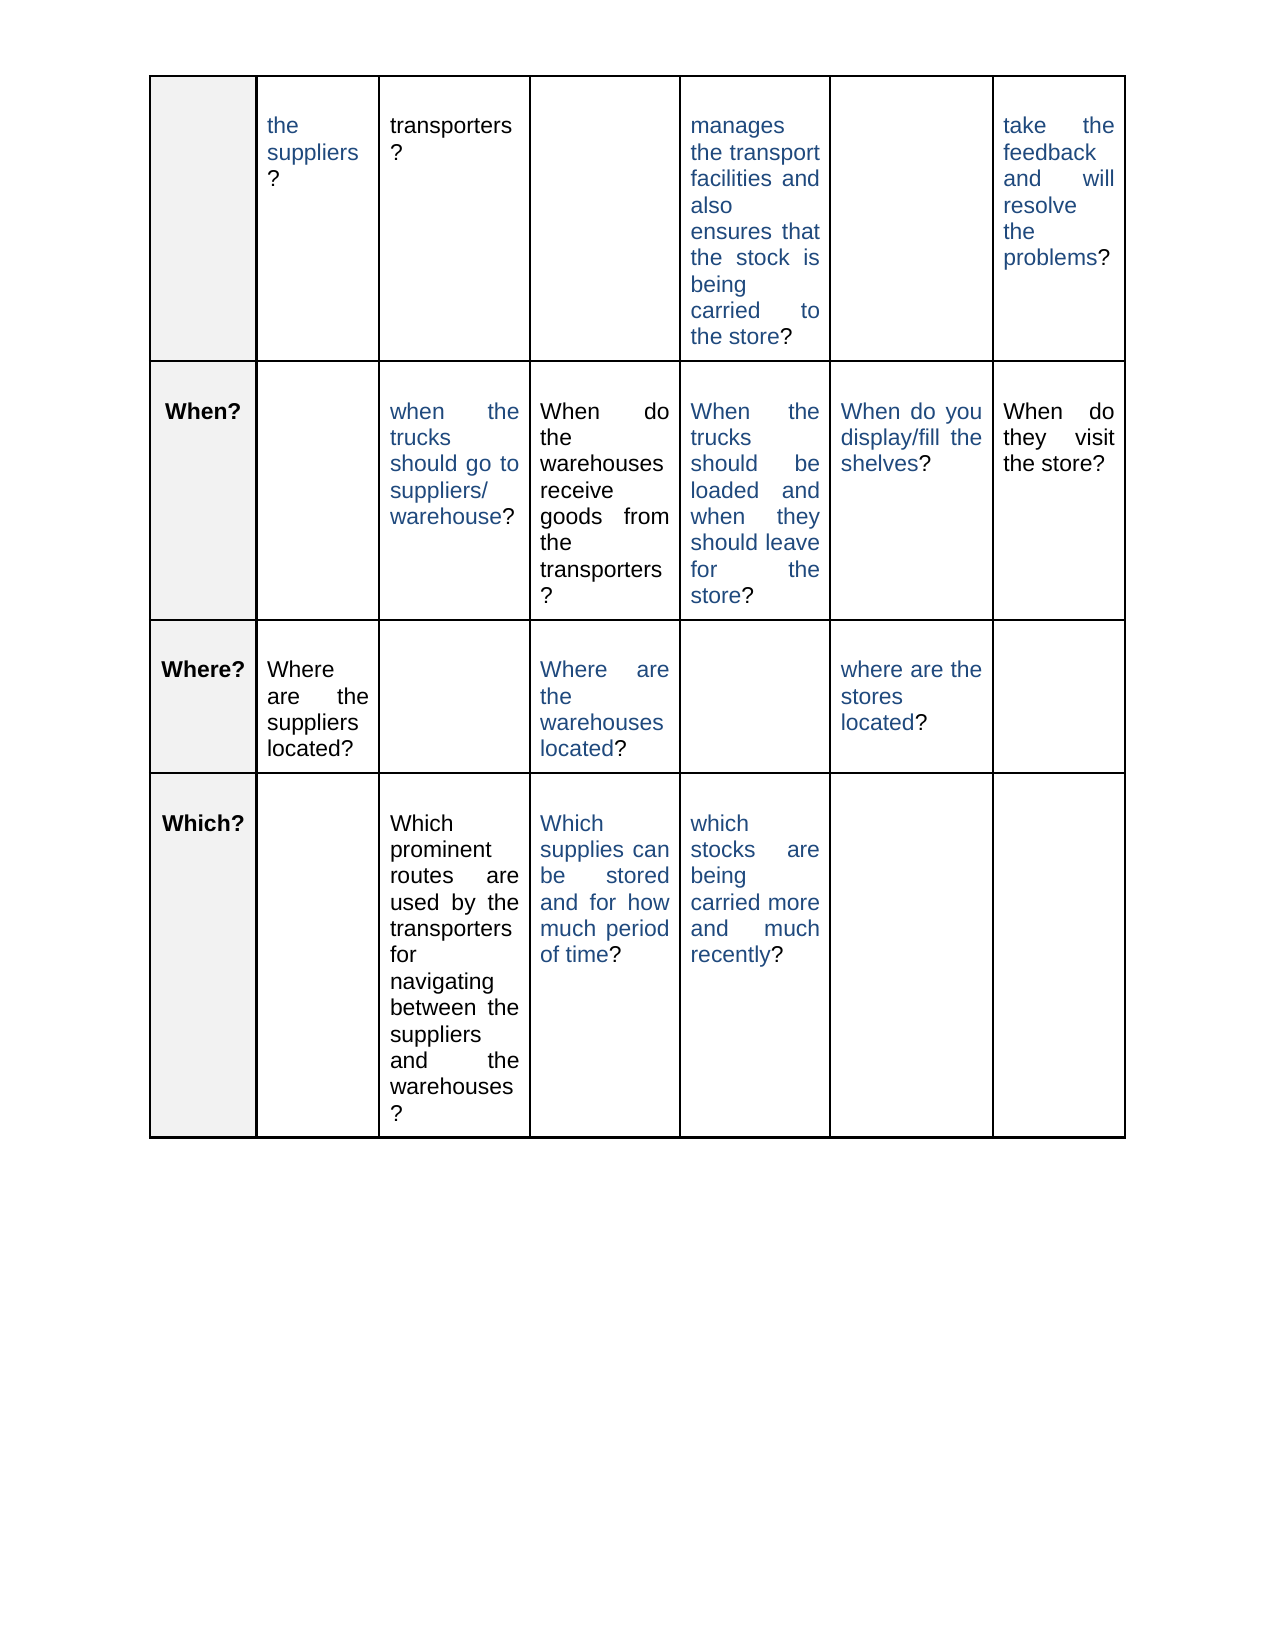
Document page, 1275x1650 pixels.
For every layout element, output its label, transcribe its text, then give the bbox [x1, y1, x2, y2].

table_cell Which prominent routes are used by the transporters for navigating between the suppliers and the warehouses? [380, 774, 529, 1136]
table_cell When do you display/fill the shelves? [831, 362, 992, 619]
table_cell transporters? [380, 77, 529, 360]
table_cell [831, 77, 992, 360]
table_cell [681, 621, 829, 772]
table_cell When do the warehouses receive goods from the transporters? [531, 362, 679, 619]
table_cell manages the transport facilities and also ensures that the stock is being carried to the store? [681, 77, 829, 360]
table_cell take the feedback and will resolve the problems? [994, 77, 1124, 360]
table_cell where are the stores located? [831, 621, 992, 772]
table_cell Where are the suppliers located? [258, 621, 378, 772]
table_cell When the trucks should be loaded and when they should leave for the store? [681, 362, 829, 619]
table_cell When? [151, 362, 255, 619]
table_cell [258, 774, 378, 1136]
table_cell [994, 774, 1124, 1136]
table_cell Which? [151, 774, 255, 1136]
table_cell [531, 77, 679, 360]
table_cell [258, 362, 378, 619]
table_cell Where are the warehouses located? [531, 621, 679, 772]
table_cell the suppliers? [258, 77, 378, 360]
table_cell Which supplies can be stored and for how much period of time? [531, 774, 679, 1136]
table_cell Where? [151, 621, 255, 772]
table_cell [994, 621, 1124, 772]
table_cell [151, 77, 255, 360]
table_cell which stocks are being carried more and much recently? [681, 774, 829, 1136]
table_cell when the trucks should go to suppliers/ warehouse? [380, 362, 529, 619]
table_cell When do they visit the store? [994, 362, 1124, 619]
table_cell [831, 774, 992, 1136]
table_cell [380, 621, 529, 772]
